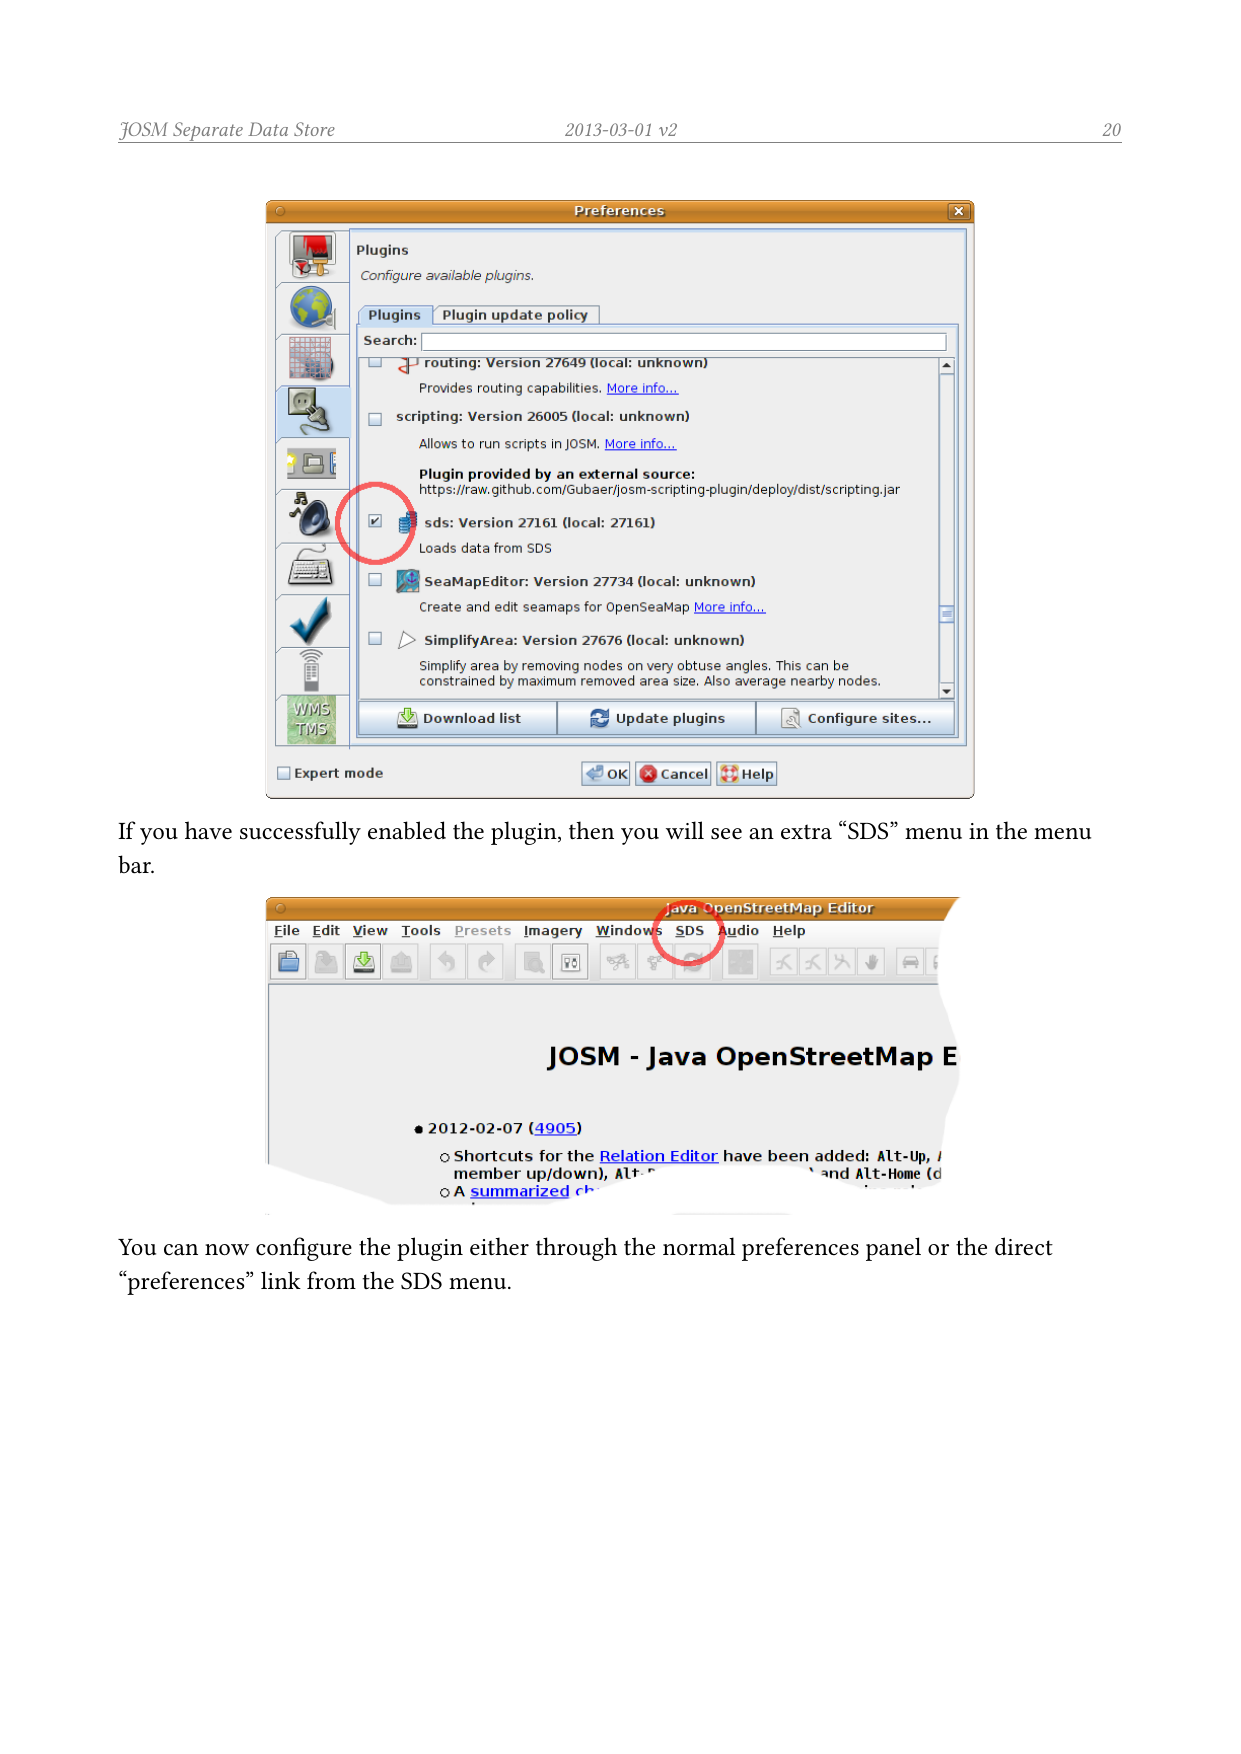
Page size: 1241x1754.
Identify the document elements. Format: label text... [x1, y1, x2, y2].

picture [265, 200, 975, 799]
text If you have successfully enabled the plugin, then you will see an extra “SDS” menu in the menu bar. [118, 817, 1122, 880]
text You can now configure the plugin either through the normal preferences panel or the direct “preferences” link from the SDS menu. [118, 1233, 1122, 1296]
picture [265, 897, 975, 1215]
